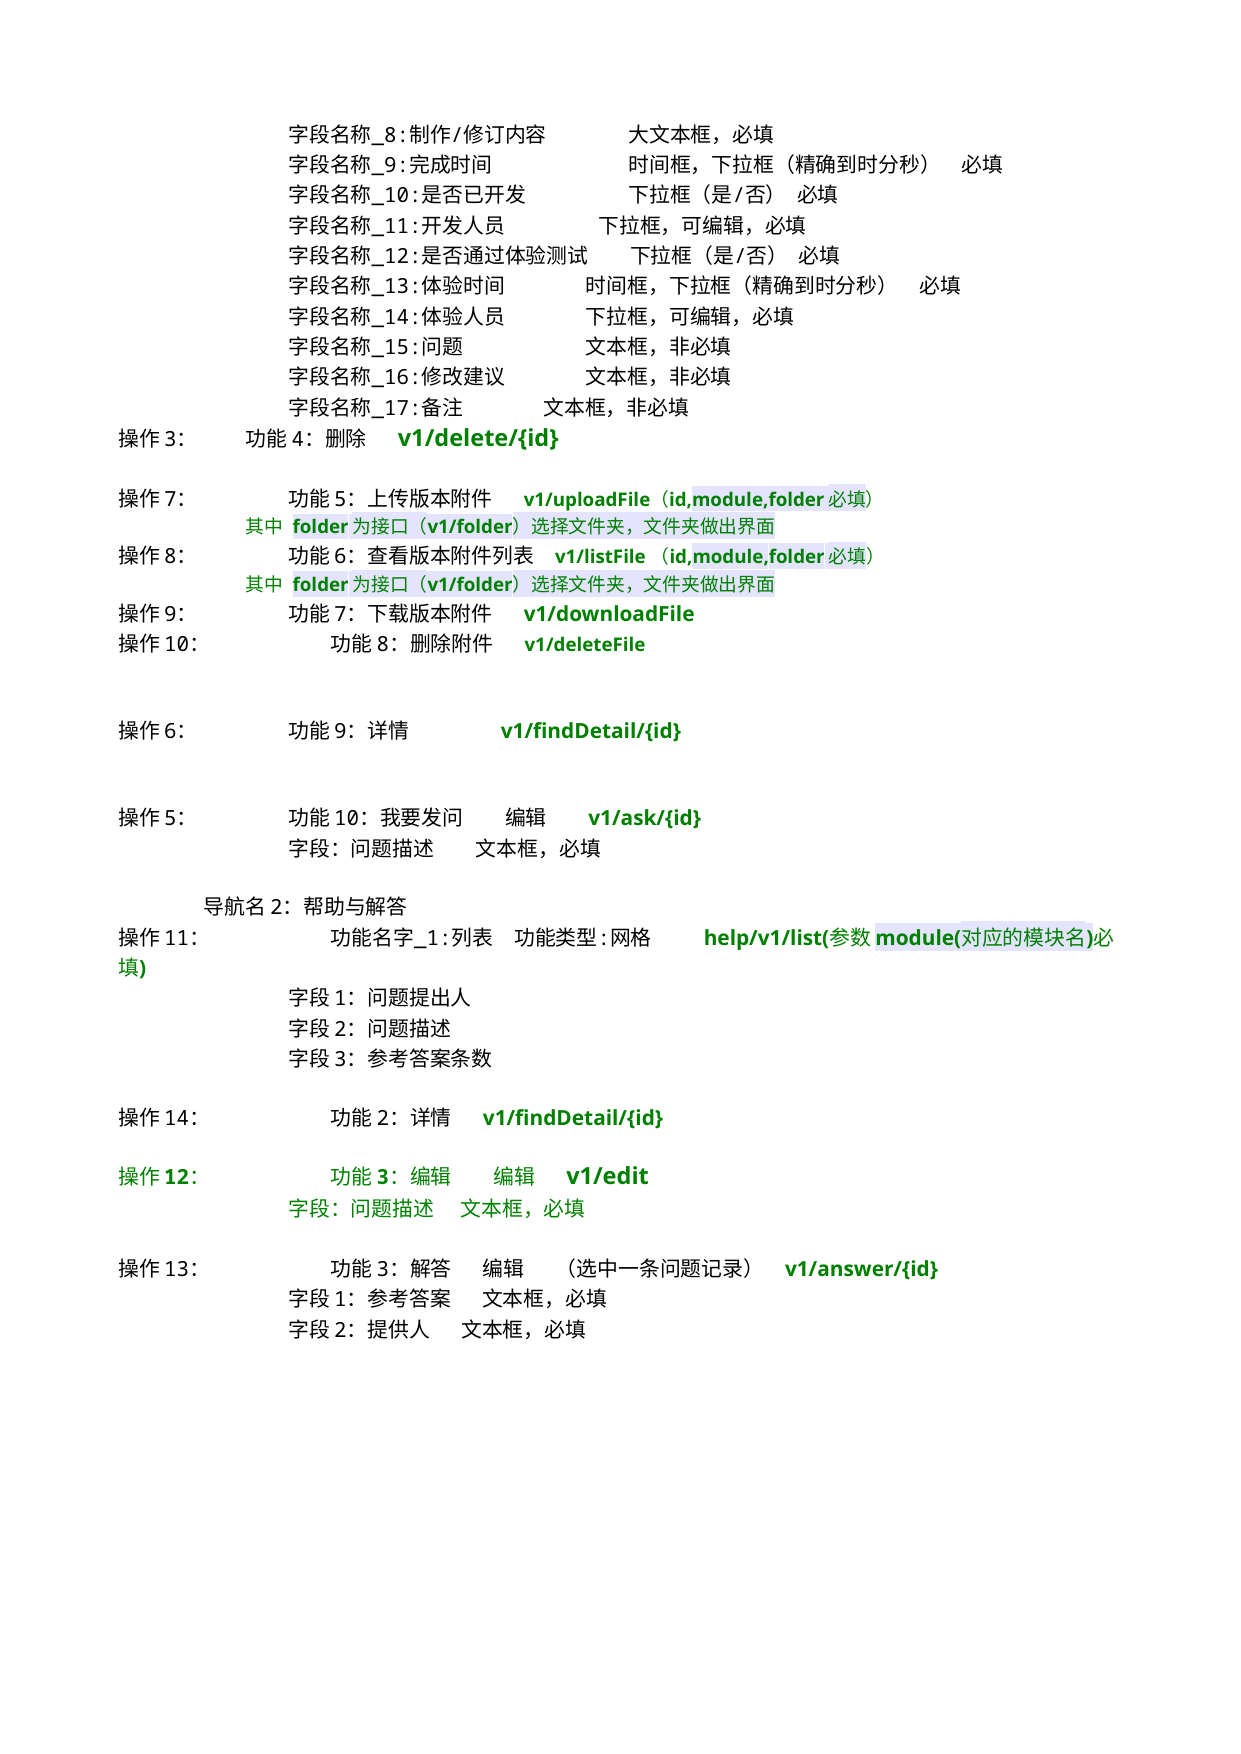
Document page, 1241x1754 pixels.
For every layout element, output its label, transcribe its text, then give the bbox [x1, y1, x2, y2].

text 字段2：问题描述 [118, 1012, 1122, 1042]
text 操作13： 功能3：解答 编辑 （选中一条问题记录） v1/answer/{id} [118, 1252, 1122, 1282]
text 操作11： 功能名字_1:列表 功能类型:网格 help/v1/list(参数module(对应的模块名)必填) [118, 921, 1122, 981]
text 操作5： 功能10：我要发问 编辑 v1/ask/{id} [118, 801, 1122, 832]
text 导航名2：帮助与解答 [118, 891, 1122, 921]
text 操作6： 功能9：详情 v1/findDetail/{id} [118, 714, 1122, 744]
text 操作14： 功能2：详情 v1/findDetail/{id} [118, 1101, 1122, 1131]
text 字段：问题描述 文本框，必填 [118, 1192, 1122, 1224]
text 字段：问题描述 文本框，必填 [118, 832, 1122, 862]
text 字段1：参考答案 文本框，必填 [118, 1282, 1122, 1313]
text 操作12： 功能3：编辑 编辑 v1/edit [118, 1159, 1122, 1192]
text 字段名称_16:修改建议 文本框，非必填 [118, 361, 1122, 391]
text 操作7： 功能5：上传版本附件 v1/uploadFile（id,module,folder必填） [118, 482, 1122, 512]
text 操作10： 功能8：删除附件 v1/deleteFile [118, 627, 1122, 657]
text 字段1：问题提出人 [118, 981, 1122, 1012]
text 字段名称_14:体验人员 下拉框，可编辑，必填 [118, 300, 1122, 330]
text 操作8： 功能6：查看版本附件列表 v1/listFile （id,module,folder必填） [118, 539, 1122, 569]
text 操作3： 功能4：删除 v1/delete/{id} [118, 421, 1122, 453]
text 字段名称_15:问题 文本框，非必填 [118, 330, 1122, 361]
text 其中 folder为接口（v1/folder）选择文件夹，文件夹做出界面 [118, 512, 1122, 539]
text 字段2：提供人 文本框，必填 [118, 1313, 1122, 1343]
text 字段名称_13:体验时间 时间框，下拉框（精确到时分秒） 必填 [118, 270, 1122, 300]
text 字段3：参考答案条数 [118, 1042, 1122, 1072]
text 其中 folder为接口（v1/folder）选择文件夹，文件夹做出界面 [118, 569, 1122, 597]
text 字段名称_10:是否已开发 下拉框（是/否） 必填 [118, 179, 1122, 209]
text 字段名称_8:制作/修订内容 大文本框，必填 [118, 118, 1122, 148]
text 字段名称_17:备注 文本框，非必填 [118, 391, 1122, 421]
text 操作9： 功能7：下载版本附件 v1/downloadFile [118, 597, 1122, 627]
text 字段名称_11:开发人员 下拉框，可编辑，必填 [118, 209, 1122, 239]
text 字段名称_12:是否通过体验测试 下拉框（是/否） 必填 [118, 239, 1122, 270]
text 字段名称_9:完成时间 时间框，下拉框（精确到时分秒） 必填 [118, 148, 1122, 179]
